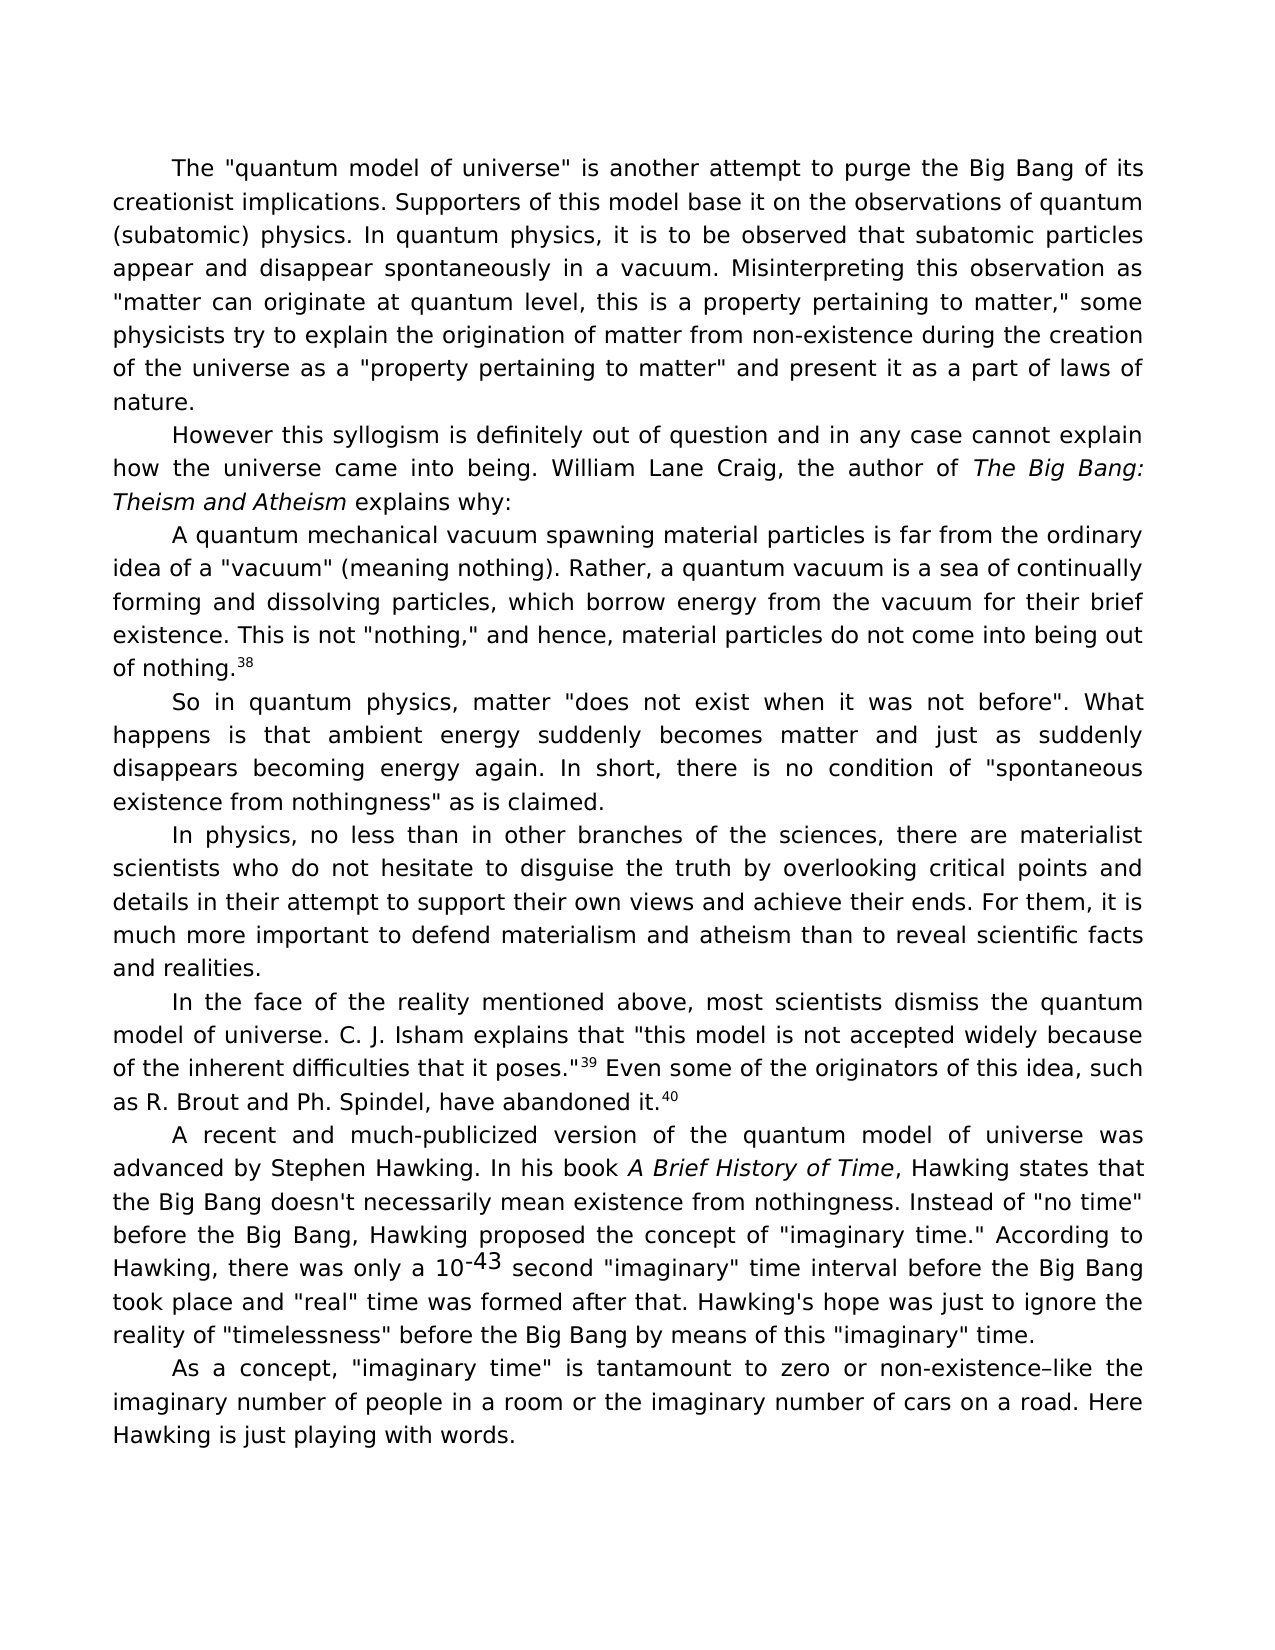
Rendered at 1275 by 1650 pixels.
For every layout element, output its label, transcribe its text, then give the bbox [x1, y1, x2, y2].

text As a concept, "imaginary time" is tantamount to zero or non-existence–like the imaginary number of people in a room or the imaginary number of cars on a road. Here Hawking is just playing with words. [112, 1350, 1145, 1450]
text A recent and much-publicized version of the quantum model of universe was advanced by Stephen Hawking. In his book A Brief History of Time, Hawking states that the Big Bang doesn't necessarily mean existence from nothingness. Instead of "no time" before the Big Bang, Hawking proposed the concept of "imaginary time." According to Hawking, there was only a 10-43 second "imaginary" time interval before the Big Bang took place and "real" time was formed after that. Hawking's hope was just to ignore the reality of "timelessness" before the Big Bang by means of this "imaginary" time. [112, 1117, 1145, 1350]
text A quantum mechanical vacuum spawning material particles is far from the ordinary idea of a "vacuum" (meaning nothing). Rather, a quantum vacuum is a sea of continually forming and dissolving particles, which borrow energy from the vacuum for their brief existence. This is not "nothing," and hence, material particles do not come into being out of nothing.38 [112, 517, 1145, 683]
text So in quantum physics, matter "does not exist when it was not before". What happens is that ambient energy suddenly becomes matter and just as suddenly disappears becoming energy again. In short, there is no condition of "spontaneous existence from nothingness" as is claimed. [112, 683, 1145, 817]
text In physics, no less than in other branches of the sciences, there are materialist scientists who do not hesitate to disguise the truth by overlooking critical points and details in their attempt to support their own views and achieve their ends. For them, it is much more important to defend materialism and atheism than to reveal scientific facts and realities. [112, 817, 1145, 983]
text In the face of the reality mentioned above, most scientists dismiss the quantum model of universe. C. J. Isham explains that "this model is not accepted widely because of the inherent difficulties that it poses."39 Even some of the originators of this idea, such as R. Brout and Ph. Spindel, have abandoned it.40 [112, 983, 1145, 1117]
text The "quantum model of universe" is another attempt to purge the Big Bang of its creationist implications. Supporters of this model base it on the observations of quantum (subatomic) physics. In quantum physics, it is to be observed that subatomic particles appear and disappear spontaneously in a vacuum. Misinterpreting this observation as "matter can originate at quantum level, this is a property pertaining to matter," some physicists try to explain the origination of matter from non-existence during the creation of the universe as a "property pertaining to matter" and present it as a part of laws of nature. [112, 150, 1145, 417]
text However this syllogism is definitely out of question and in any case cannot explain how the universe came into being. William Lane Craig, the author of The Big Bang: Theism and Atheism explains why: [112, 417, 1145, 517]
